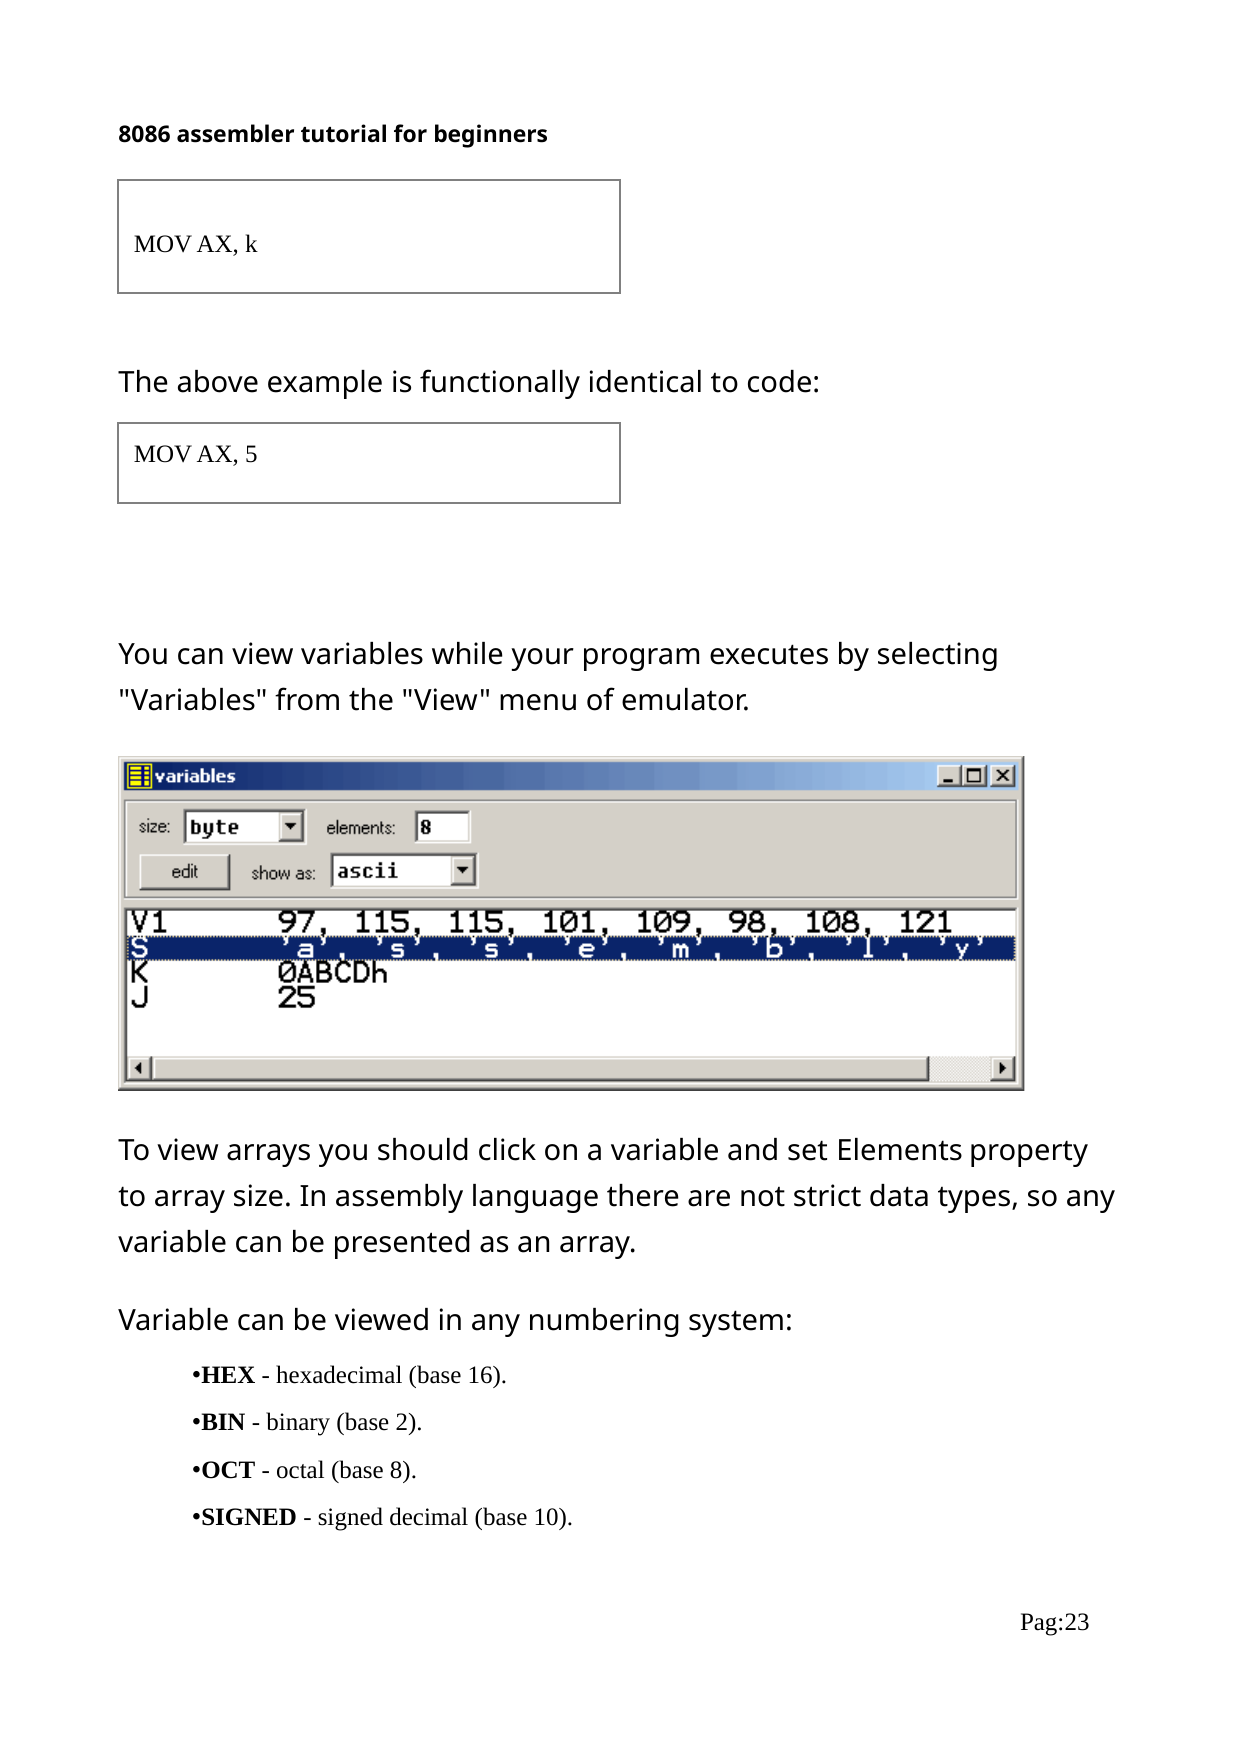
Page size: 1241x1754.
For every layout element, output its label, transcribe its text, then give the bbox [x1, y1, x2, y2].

table_header MOV AX, 5 [119, 424, 619, 502]
text The above example is functionally identical to code: [118, 294, 1122, 401]
table_header MOV AX, k [119, 181, 619, 292]
list OCT - octal (base 8). [118, 1455, 1122, 1484]
list HEX - hexadecimal (base 16). [118, 1360, 1122, 1388]
list SIGNED - signed decimal (base 10). [118, 1502, 1122, 1531]
list BIN - binary (base 2). [118, 1407, 1122, 1436]
text You can view variables while your program executes by selecting "Variables" from the "View" menu of emulator. To view arrays you should click on a variable and set Elements property to array size. In assembly language there are not strict data types, so any variable can be presented as an array. Variable can be viewed in any numbering system: [118, 599, 1122, 1339]
picture [118, 756, 1025, 1091]
